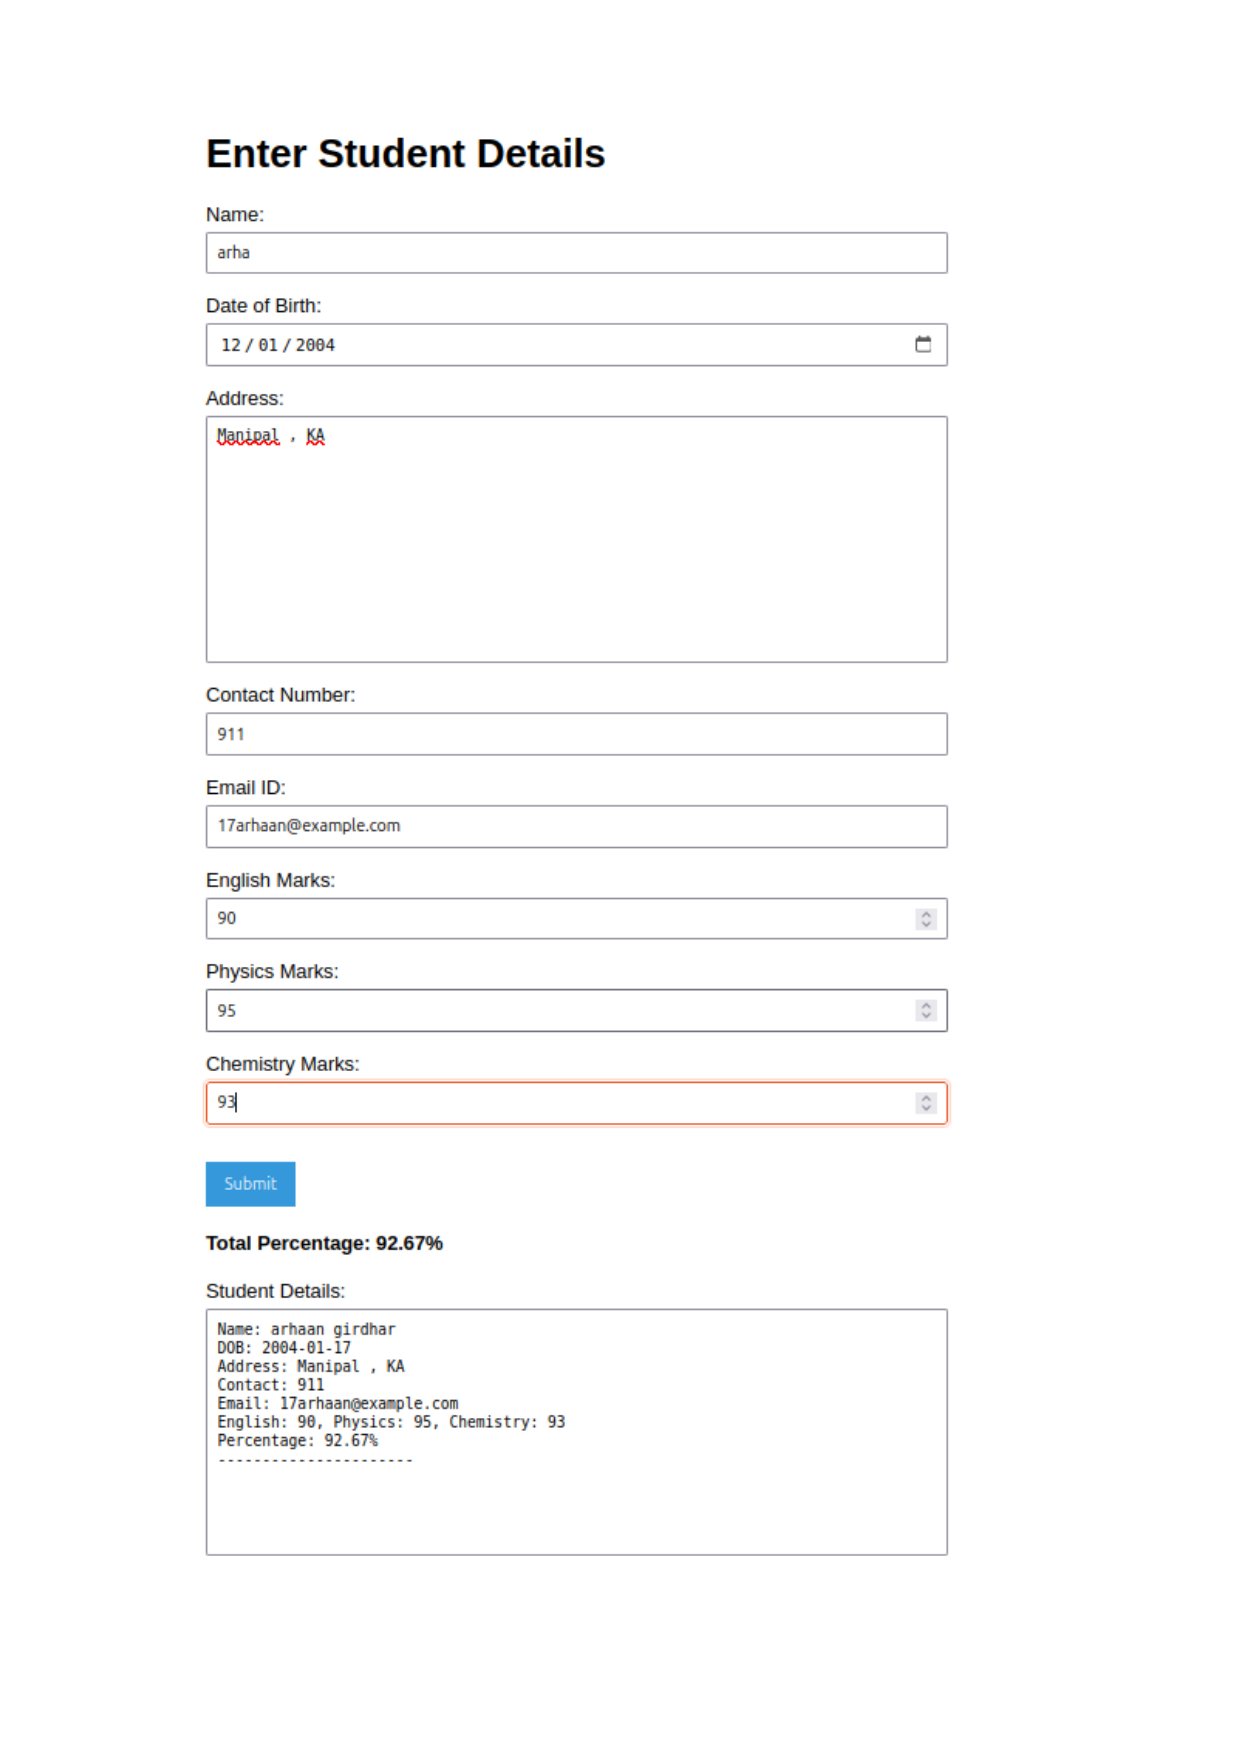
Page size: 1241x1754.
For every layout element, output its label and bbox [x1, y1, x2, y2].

picture [118, 118, 1123, 1573]
